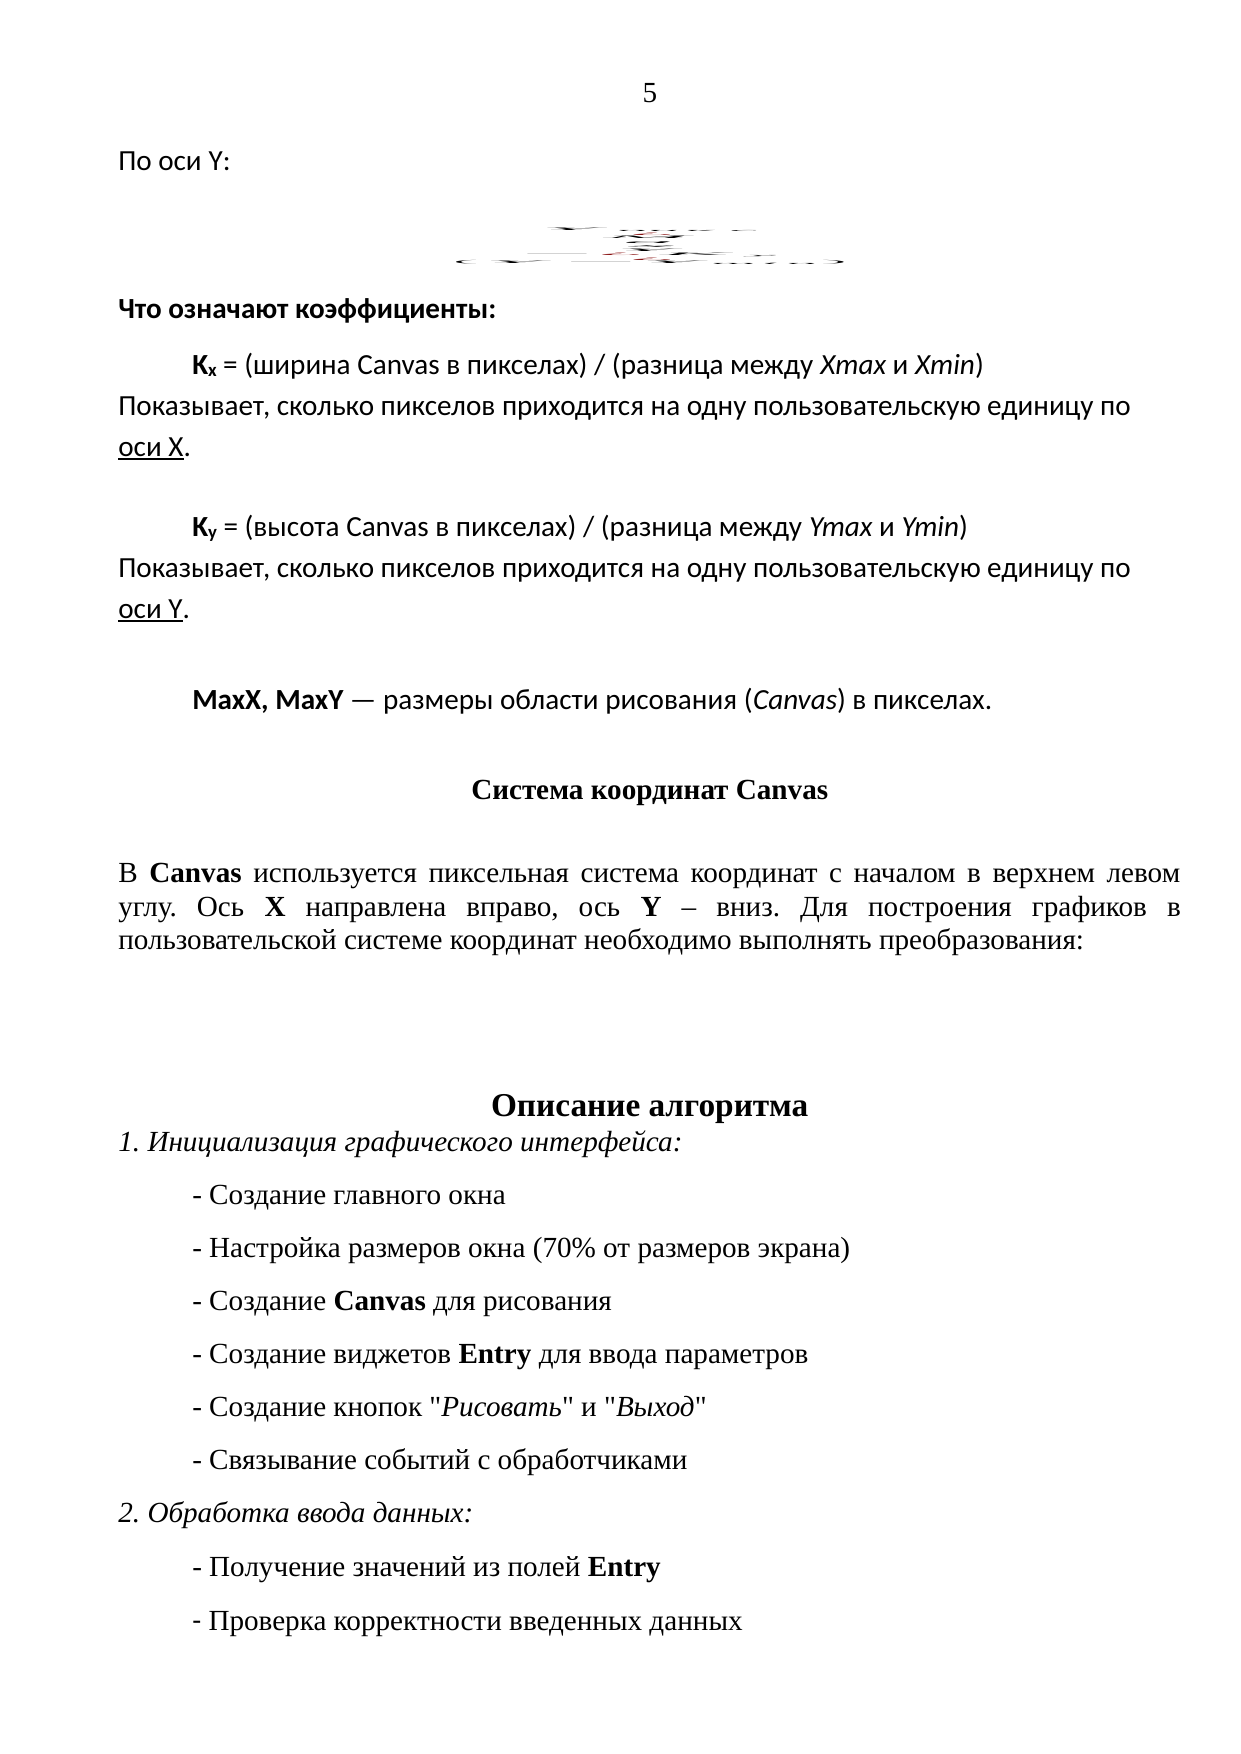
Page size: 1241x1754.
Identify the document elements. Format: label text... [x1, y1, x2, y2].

text - Настройка размеров окна (70% от размеров экрана) [118, 1230, 1181, 1263]
text - Проверка корректности введенных данных [118, 1602, 1181, 1637]
text - Связывание событий с обработчиками [118, 1442, 1181, 1476]
text По оси Y: [118, 142, 1181, 178]
text Ky = (высота Canvas в пикселах) / (разница между Ymax и Ymin) Показывает, сколько пикселов приходится на одну пользовательскую единицу по оси Y. [118, 508, 1181, 626]
text - Создание кнопок "Рисовать" и "Выход" [118, 1389, 1181, 1423]
text - Создание Canvas для рисования [118, 1283, 1181, 1317]
text Kx = (ширина Canvas в пикселах) / (разница между Xmax и Xmin) Показывает, сколько пикселов приходится на одну пользовательскую единицу по оси X. [118, 346, 1181, 463]
text В Canvas используется пиксельная система координат с началом в верхнем левом углу. Ось X направлена вправо, ось Y – вниз. Для построения графиков в пользовательской системе координат необходимо выполнять преобразования: [118, 855, 1181, 956]
text - Создание виджетов Entry для ввода параметров [118, 1336, 1181, 1370]
text Система координат Canvas [118, 772, 1181, 805]
text MaxX, MaxY — размеры области рисования (Canvas) в пикселах. [118, 681, 1181, 717]
text - Получение значений из полей Entry [118, 1549, 1181, 1582]
subtitle Описание алгоритма [118, 1085, 1181, 1124]
text - Создание главного окна [118, 1177, 1181, 1210]
text 2. Обработка ввода данных: [118, 1496, 1181, 1529]
text 1. Инициализация графического интерфейса: [118, 1124, 1181, 1157]
text Что означают коэффициенты: [118, 290, 1181, 326]
